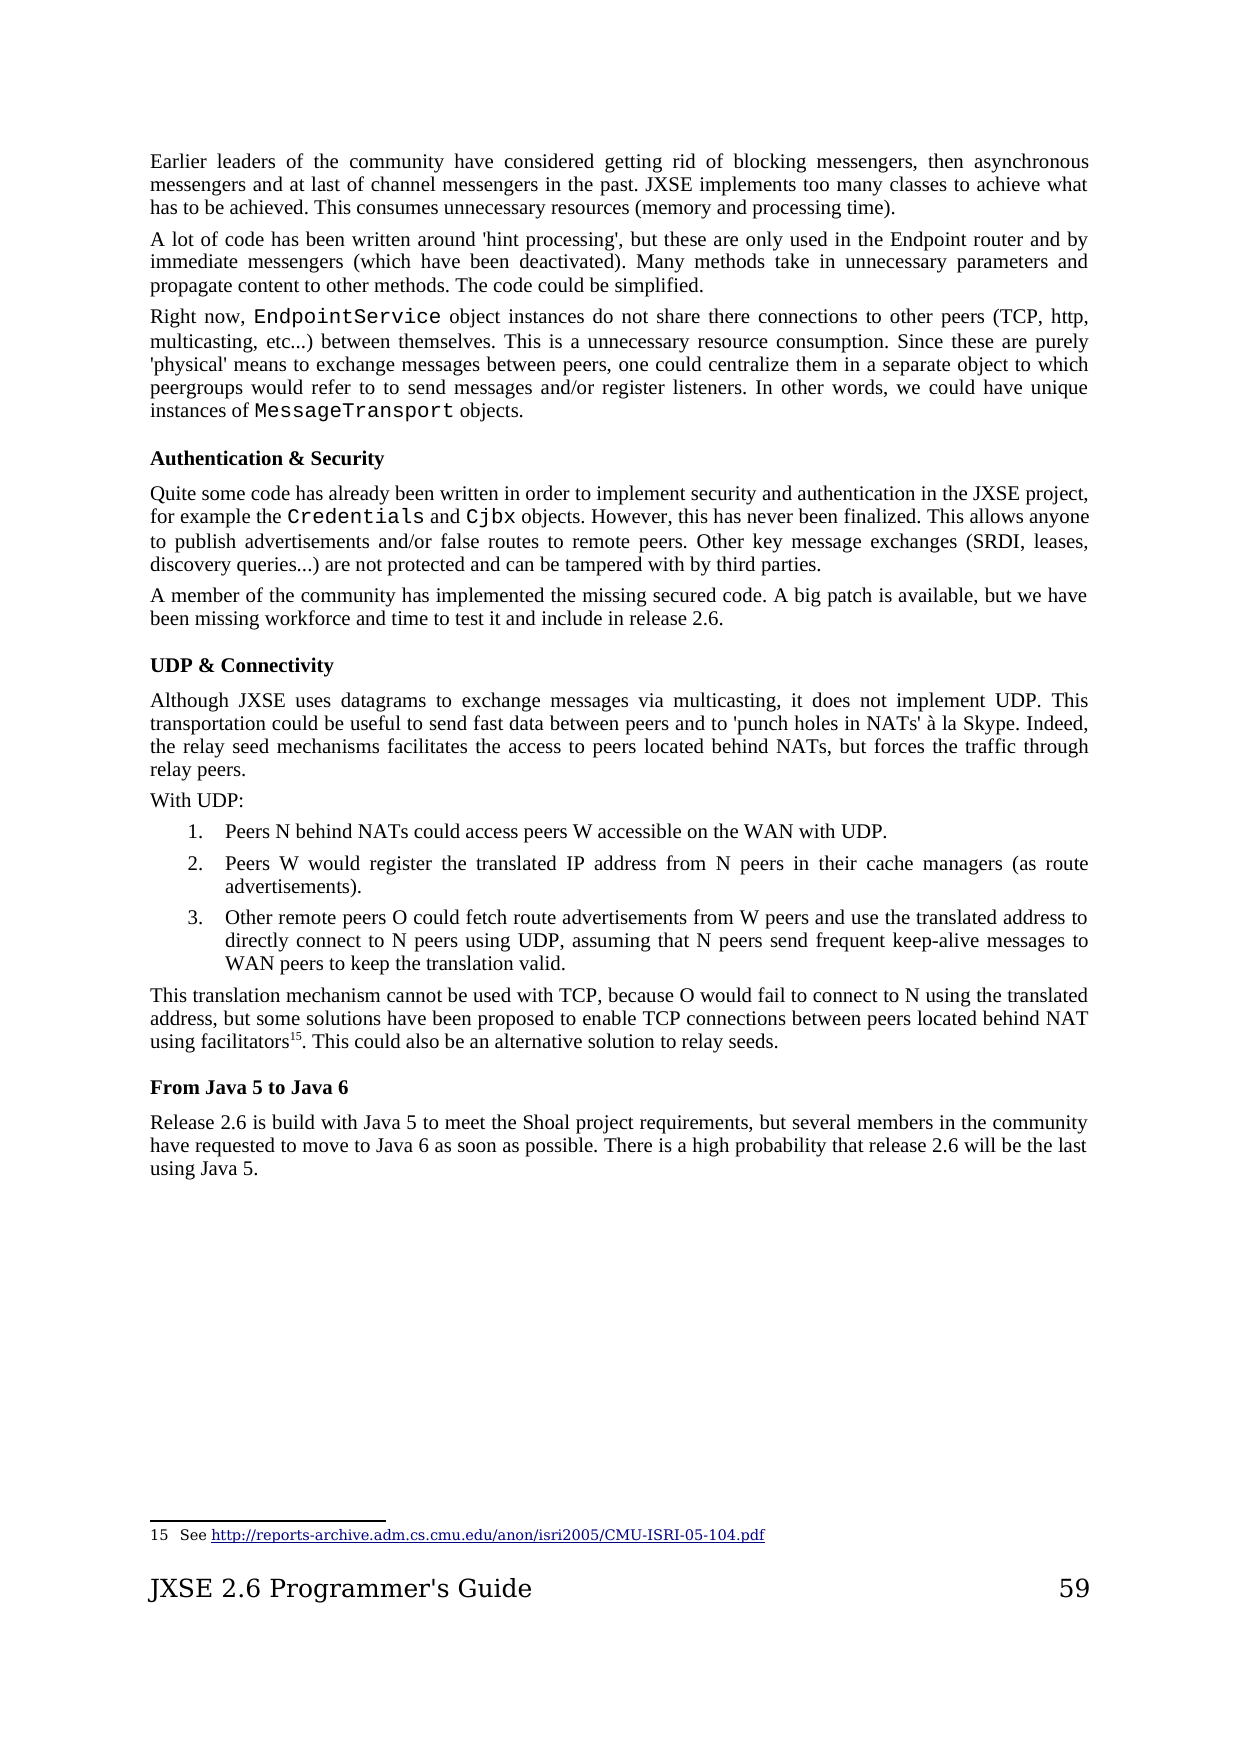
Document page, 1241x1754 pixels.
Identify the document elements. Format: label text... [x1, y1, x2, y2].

text A member of the community has implemented the missing secured code. A big patch is available, but we have been missing workforce and time to test it and include in release 2.6. [150, 584, 1090, 630]
text Release 2.6 is build with Java 5 to meet the Shoal project requirements, but several members in the community have requested to move to Java 6 as soon as possible. There is a high probability that release 2.6 will be the last using Java 5. [150, 1111, 1090, 1180]
text From Java 5 to Java 6 [150, 1076, 1090, 1099]
list Other remote peers O could fetch route advertisements from W peers and use the translated address to directly connect to N peers using UDP, assuming that N peers send frequent keep-alive messages to WAN peers to keep the translation valid. [187, 906, 1090, 975]
text UDP & Connectivity [150, 654, 1090, 677]
text With UDP: [150, 789, 1090, 812]
text Earlier leaders of the community have considered getting rid of blocking messengers, then asynchronous messengers and at last of channel messengers in the past. JXSE implements too many classes to achieve what has to be achieved. This consumes unnecessary resources (memory and processing time). [150, 150, 1090, 219]
text Authentication & Security [150, 447, 1090, 470]
list Peers N behind NATs could access peers W accessible on the WAN with UDP. [187, 820, 1090, 843]
list Peers W would register the translated IP address from N peers in their cache managers (as route advertisements). [187, 852, 1090, 898]
text See http://reports-archive.adm.cs.cmu.edu/anon/isri2005/CMU-ISRI-05-104.pdf [150, 1527, 1090, 1544]
text Although JXSE uses datagrams to exchange messages via multicasting, it does not implement UDP. This transportation could be useful to send fast data between peers and to 'punch holes in NATs' à la Skype. Indeed, the relay seed mechanisms facilitates the access to peers located behind NATs, but forces the traffic through relay peers. [150, 688, 1090, 781]
text Quite some code has already been written in order to implement security and authentication in the JXSE project, for example the Credentials and Cjbx objects. However, this has never been finalized. This allows anyone to publish advertisements and/or false routes to remote peers. Other key message exchanges (SRDI, leases, discovery queries...) are not protected and can be tampered with by third parties. [150, 482, 1090, 576]
text This translation mechanism cannot be used with TCP, because O would fail to connect to N using the translated address, but some solutions have been proposed to enable TCP connections between peers located behind NAT using facilitators. This could also be an alternative solution to relay seeds. [150, 983, 1090, 1052]
text A lot of code has been written around 'hint processing', but these are only used in the Endpoint router and by immediate messengers (which have been deactivated). Many methods take in unnecessary parameters and propagate content to other methods. The code could be simplified. [150, 227, 1090, 296]
text Right now, EndpointService object instances do not share there connections to other peers (TCP, http, multicasting, etc...) between themselves. This is a unnecessary resource consumption. Since these are purely 'physical' means to exchange messages between peers, one could centralize them in a separate object to which peergroups would refer to to send messages and/or register listeners. In other words, we could have unique instances of MessageTransport objects. [150, 305, 1090, 423]
